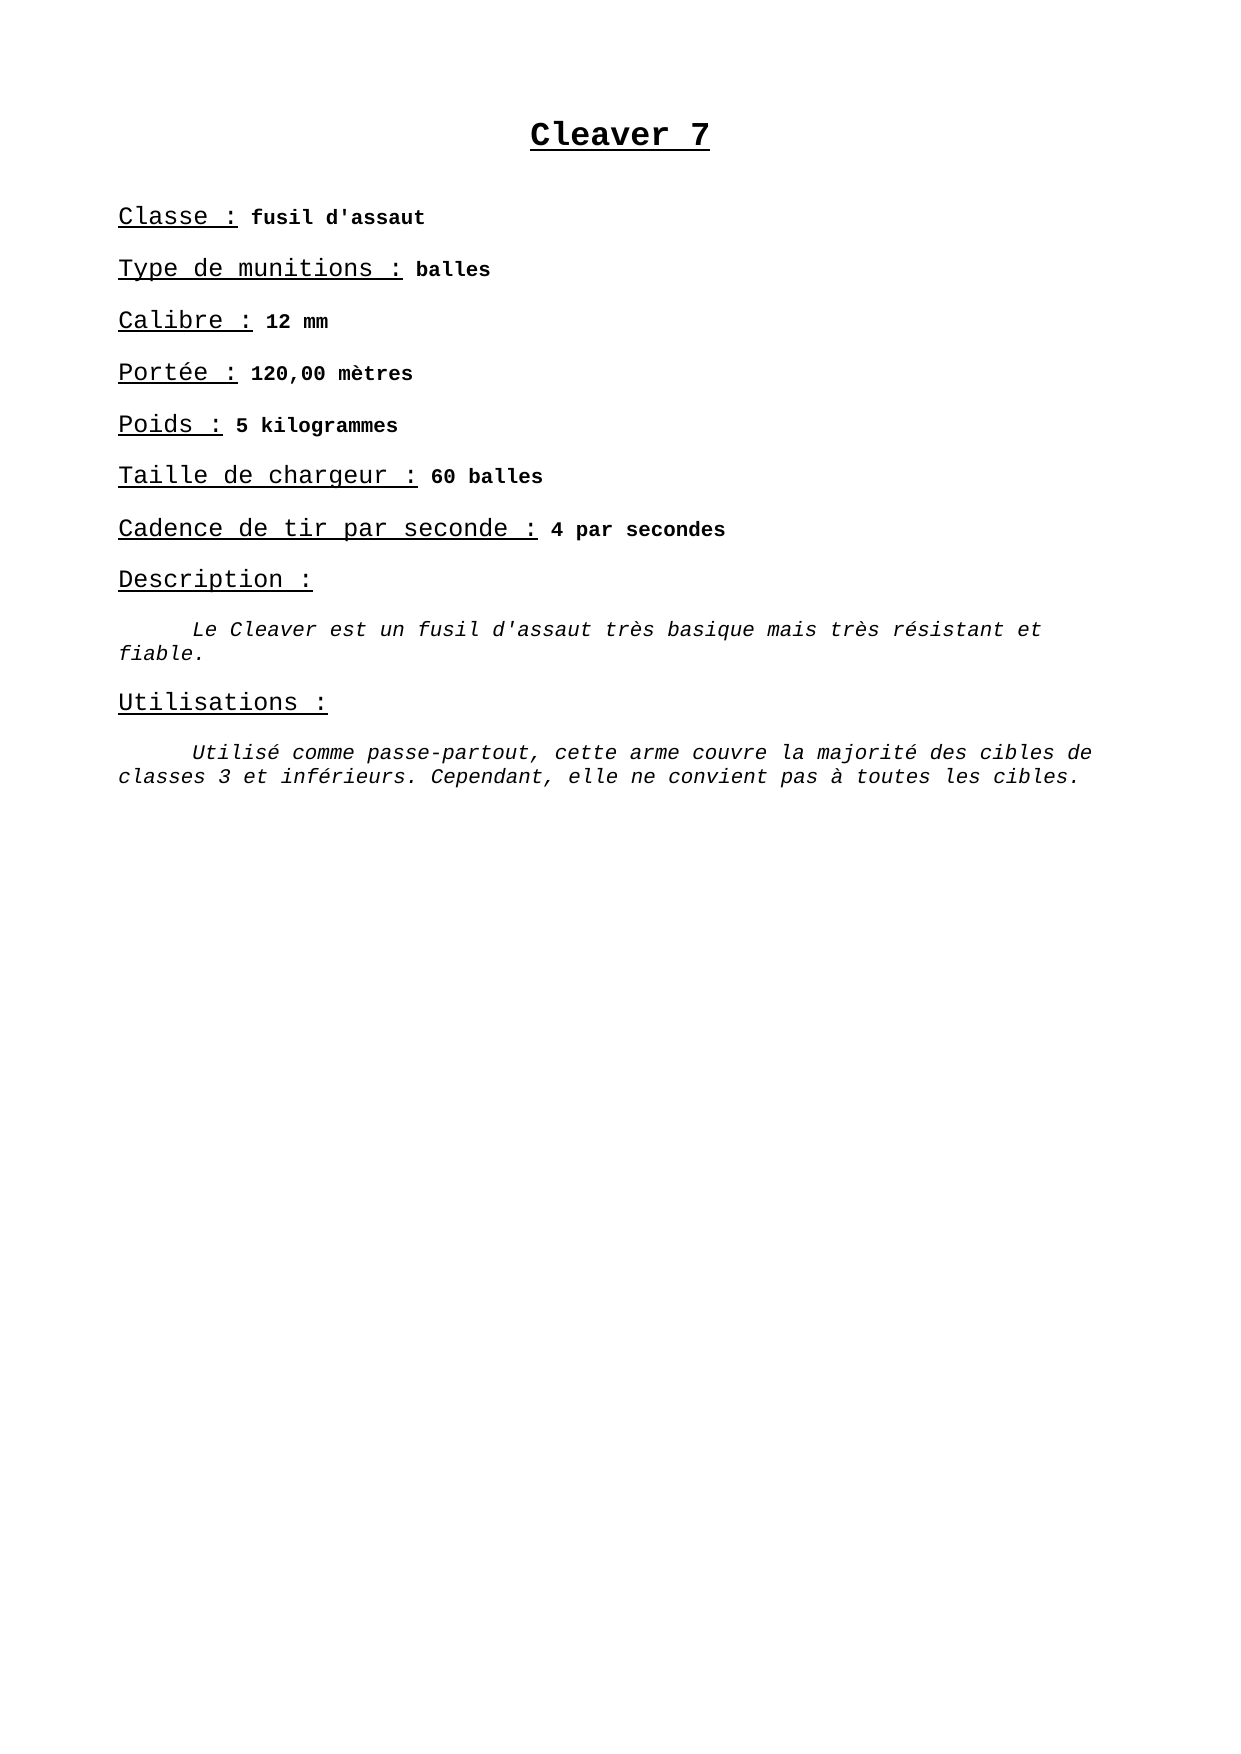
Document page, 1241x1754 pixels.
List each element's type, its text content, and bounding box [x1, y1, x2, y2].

text Portée : 120,00 mètres [118, 359, 1122, 387]
text Description : [118, 567, 1122, 595]
text Type de munitions : balles [118, 255, 1122, 283]
text Le Cleaver est un fusil d'assaut très basique mais très résistant et fiable. [118, 619, 1122, 666]
text Classe : fusil d'assaut [118, 203, 1122, 232]
text Cleaver 7 [118, 118, 1122, 156]
text Calibre : 12 mm [118, 307, 1122, 336]
text Cadence de tir par seconde : 4 par secondes [118, 515, 1122, 543]
text Utilisé comme passe-partout, cette arme couvre la majorité des cibles de classes 3 et inférieurs. Cependant, elle ne convient pas à toutes les cibles. [118, 742, 1122, 789]
text Taille de chargeur : 60 balles [118, 463, 1122, 491]
text Poids : 5 kilogrammes [118, 411, 1122, 439]
text Utilisations : [118, 690, 1122, 718]
